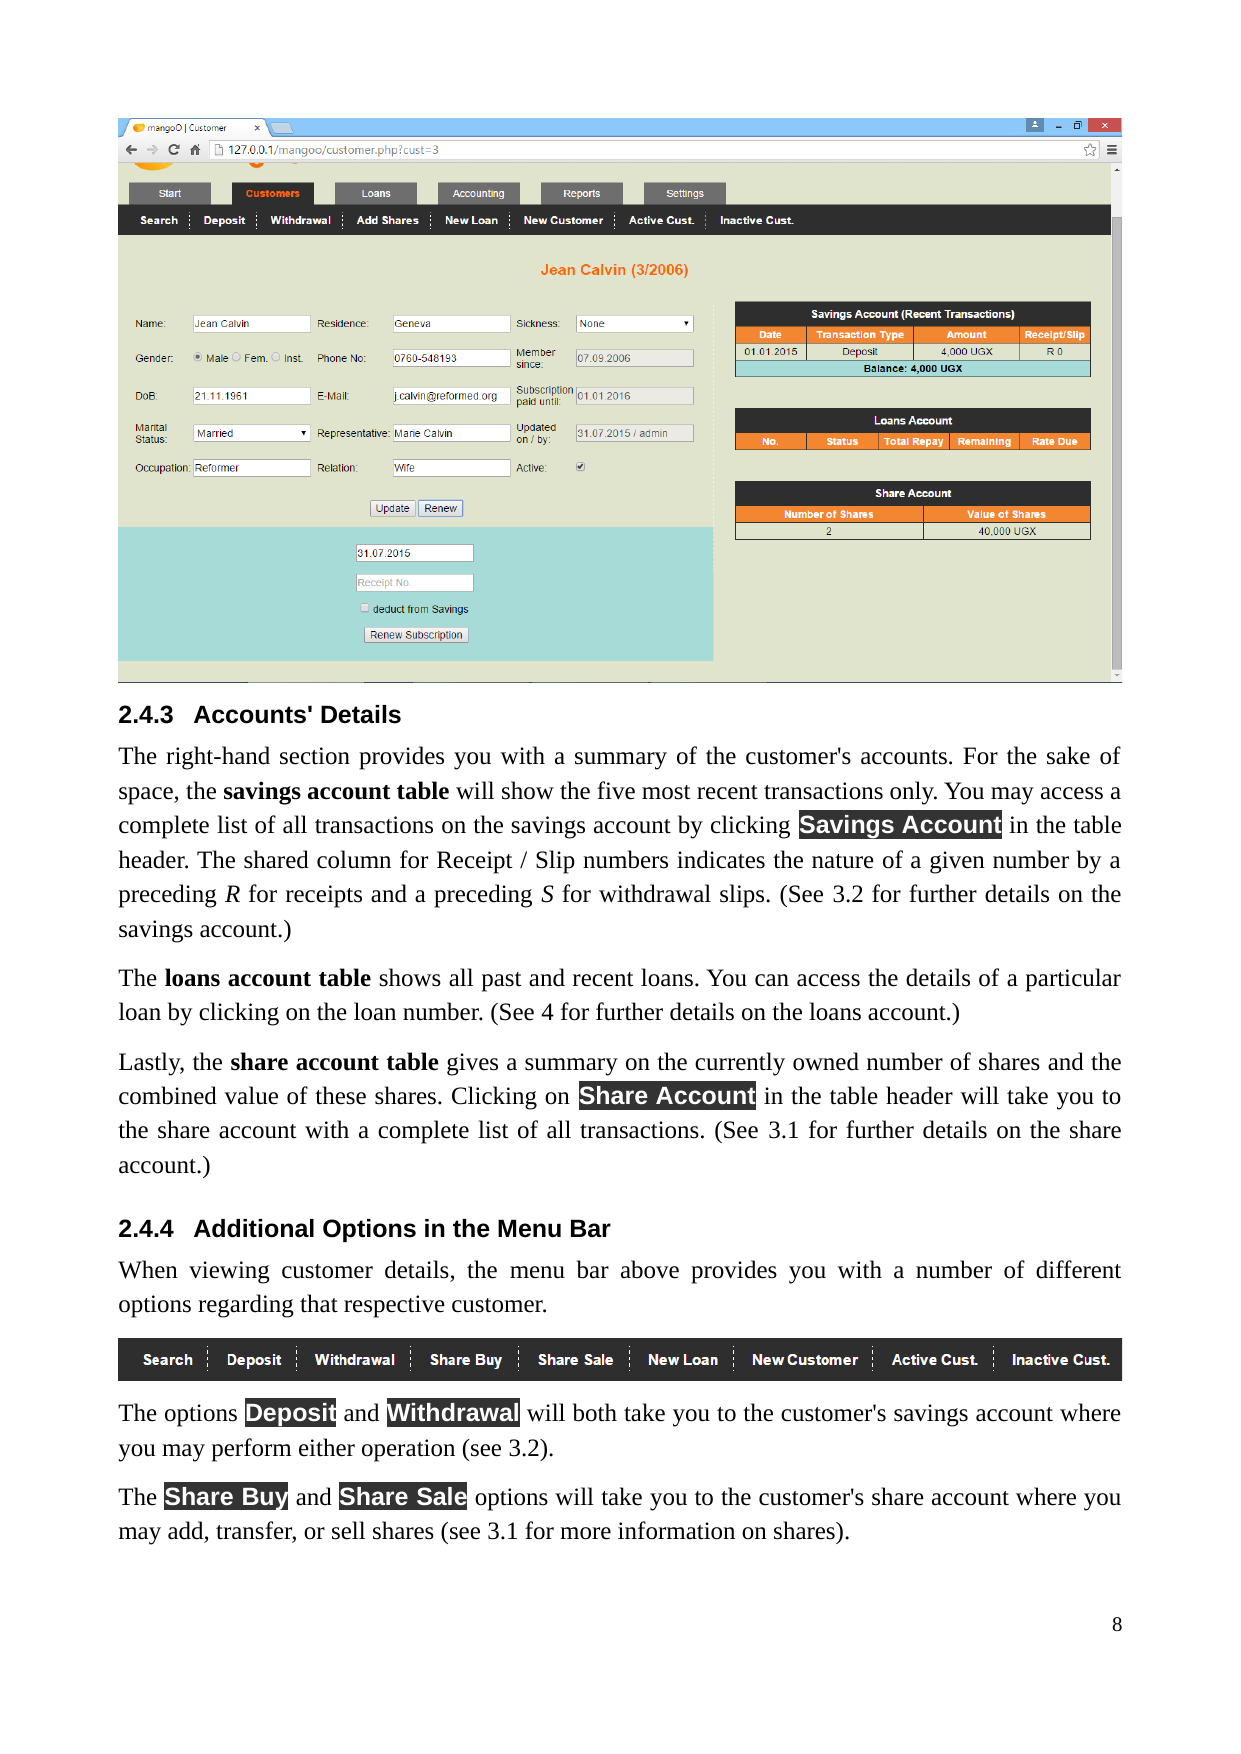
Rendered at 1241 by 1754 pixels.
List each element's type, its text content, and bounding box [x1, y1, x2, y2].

text When viewing customer details, the menu bar above provides you with a number of different options regarding that respective customer. [118, 1255, 1122, 1318]
text Lastly, the share account table gives a summary on the currently owned number of shares and the combined value of these shares. Clicking on Share Account in the table header will take you to the share account with a complete list of all transactions. (See 3.1 for further details on the share account.) [118, 1047, 1122, 1179]
subtitle Additional Options in the Menu Bar [118, 1214, 1122, 1242]
text The loans account table shows all past and recent loans. You can access the details of a particular loan by clicking on the loan number. (See 4 for further details on the loans account.) [118, 963, 1122, 1026]
text The right-hand section provides you with a summary of the customer's accounts. For the sake of space, the savings account table will show the five most recent transactions only. You may access a complete list of all transactions on the savings account by clicking Savings Account in the table header. The shared column for Receipt / Slip numbers indicates the nature of a given number by a preceding R for receipts and a preceding S for withdrawal slips. (See 3.2 for further details on the savings account.) [118, 741, 1122, 943]
text The options Deposit and Withdrawal will both take you to the customer's savings account where you may perform either operation (see 3.2). [118, 1381, 1122, 1461]
subtitle Accounts' Details [118, 683, 1122, 729]
picture [118, 118, 1123, 683]
picture [118, 1338, 1123, 1381]
text The Share Buy and Share Sale options will take you to the customer's share account where you may add, transfer, or sell shares (see 3.1 for more information on shares). [118, 1482, 1122, 1545]
